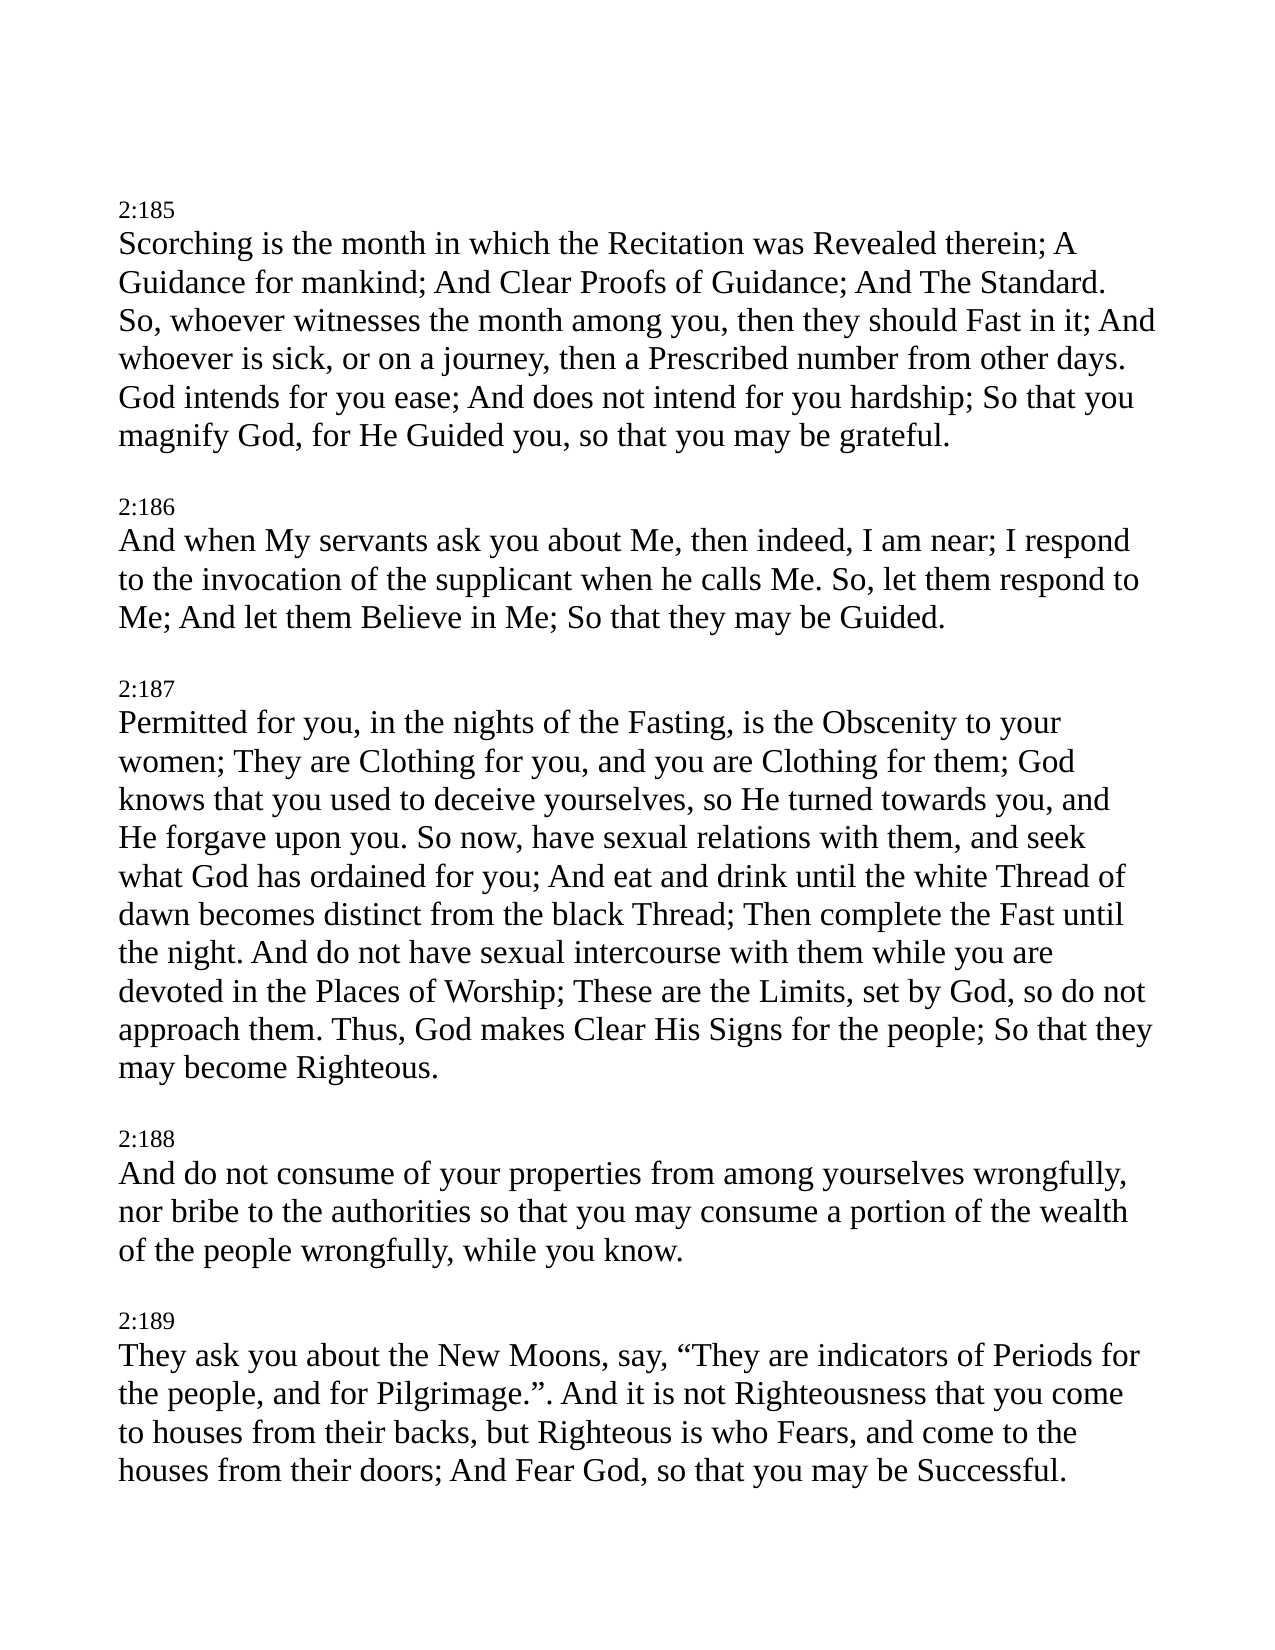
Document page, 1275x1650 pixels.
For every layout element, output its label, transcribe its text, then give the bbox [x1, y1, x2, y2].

text And do not consume of your properties from among yourselves wrongfully, nor bribe to the authorities so that you may consume a portion of the wealth of the people wrongfully, while you know. [118, 1153, 1157, 1268]
text They ask you about the New Moons, say, “They are indicators of Periods for the people, and for Pilgrimage.”. And it is not Righteousness that you come to houses from their backs, but Righteous is who Fears, and come to the houses from their doors; And Fear God, so that you may be Successful. [118, 1335, 1157, 1488]
text 2:188 [118, 1124, 1157, 1153]
text 2:186 [118, 492, 1157, 521]
text 2:189 [118, 1306, 1157, 1335]
text Permitted for you, in the nights of the Fasting, is the Obscenity to your women; They are Clothing for you, and you are Clothing for them; God knows that you used to deceive yourselves, so He turned towards you, and He forgave upon you. So now, have sexual relations with them, and seek what God has ordained for you; And eat and drink until the white Thread of dawn becomes distinct from the black Thread; Then complete the Fast until the night. And do not have sexual intercourse with them while you are devoted in the Places of Worship; These are the Limits, set by God, so do not approach them. Thus, God makes Clear His Signs for the people; So that they may become Righteous. [118, 703, 1157, 1086]
text 2:187 [118, 674, 1157, 703]
text And when My servants ask you about Me, then indeed, I am near; I respond to the invocation of the supplicant when he calls Me. So, let them respond to Me; And let them Believe in Me; So that they may be Guided. [118, 521, 1157, 636]
text 2:185 [118, 195, 1157, 223]
text Scorching is the month in which the Recitation was Revealed therein; A Guidance for mankind; And Clear Proofs of Guidance; And The Standard. So, whoever witnesses the month among you, then they should Fast in it; And whoever is sick, or on a journey, then a Prescribed number from other days. God intends for you ease; And does not intend for you hardship; So that you magnify God, for He Guided you, so that you may be grateful. [118, 223, 1157, 453]
